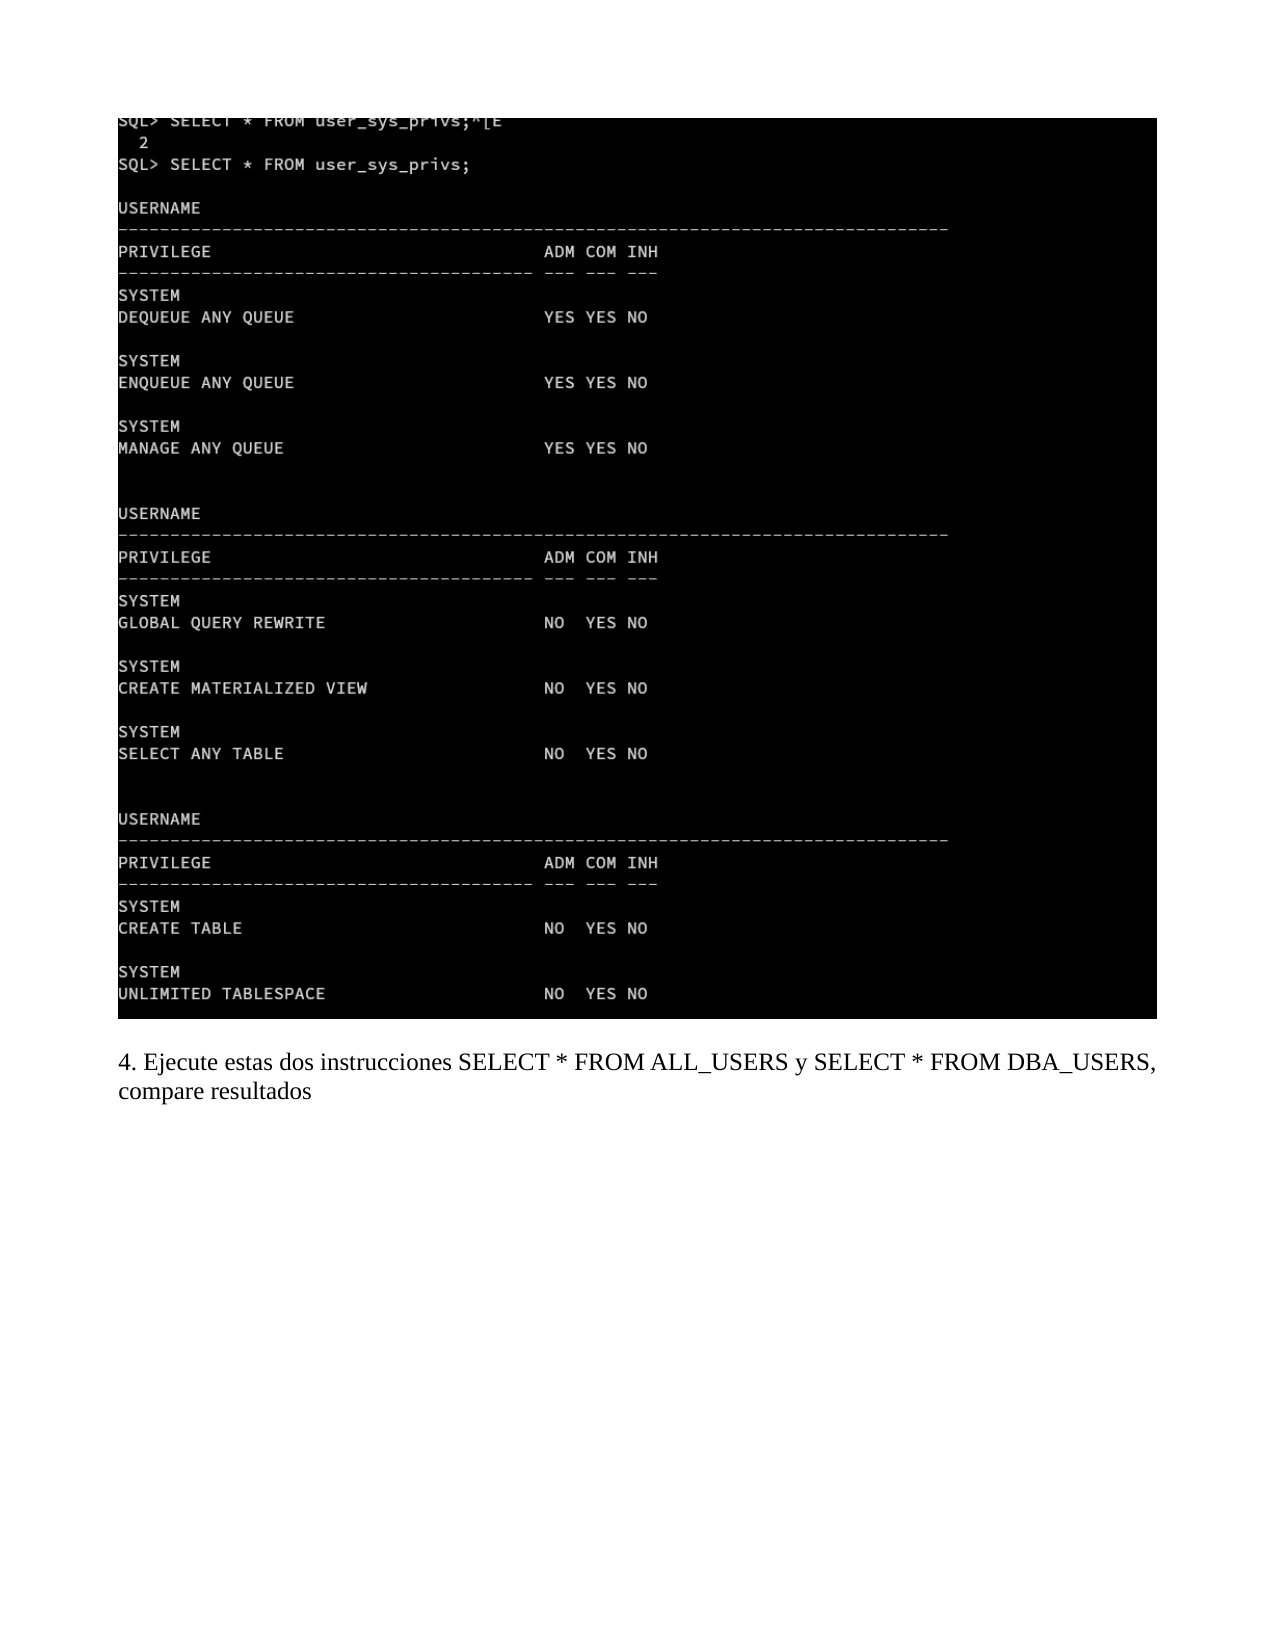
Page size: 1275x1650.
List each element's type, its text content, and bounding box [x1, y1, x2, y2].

picture [118, 118, 1157, 1019]
text 4. Ejecute estas dos instrucciones SELECT * FROM ALL_USERS y SELECT * FROM DBA_USERS, compare resultados [118, 1047, 1157, 1105]
